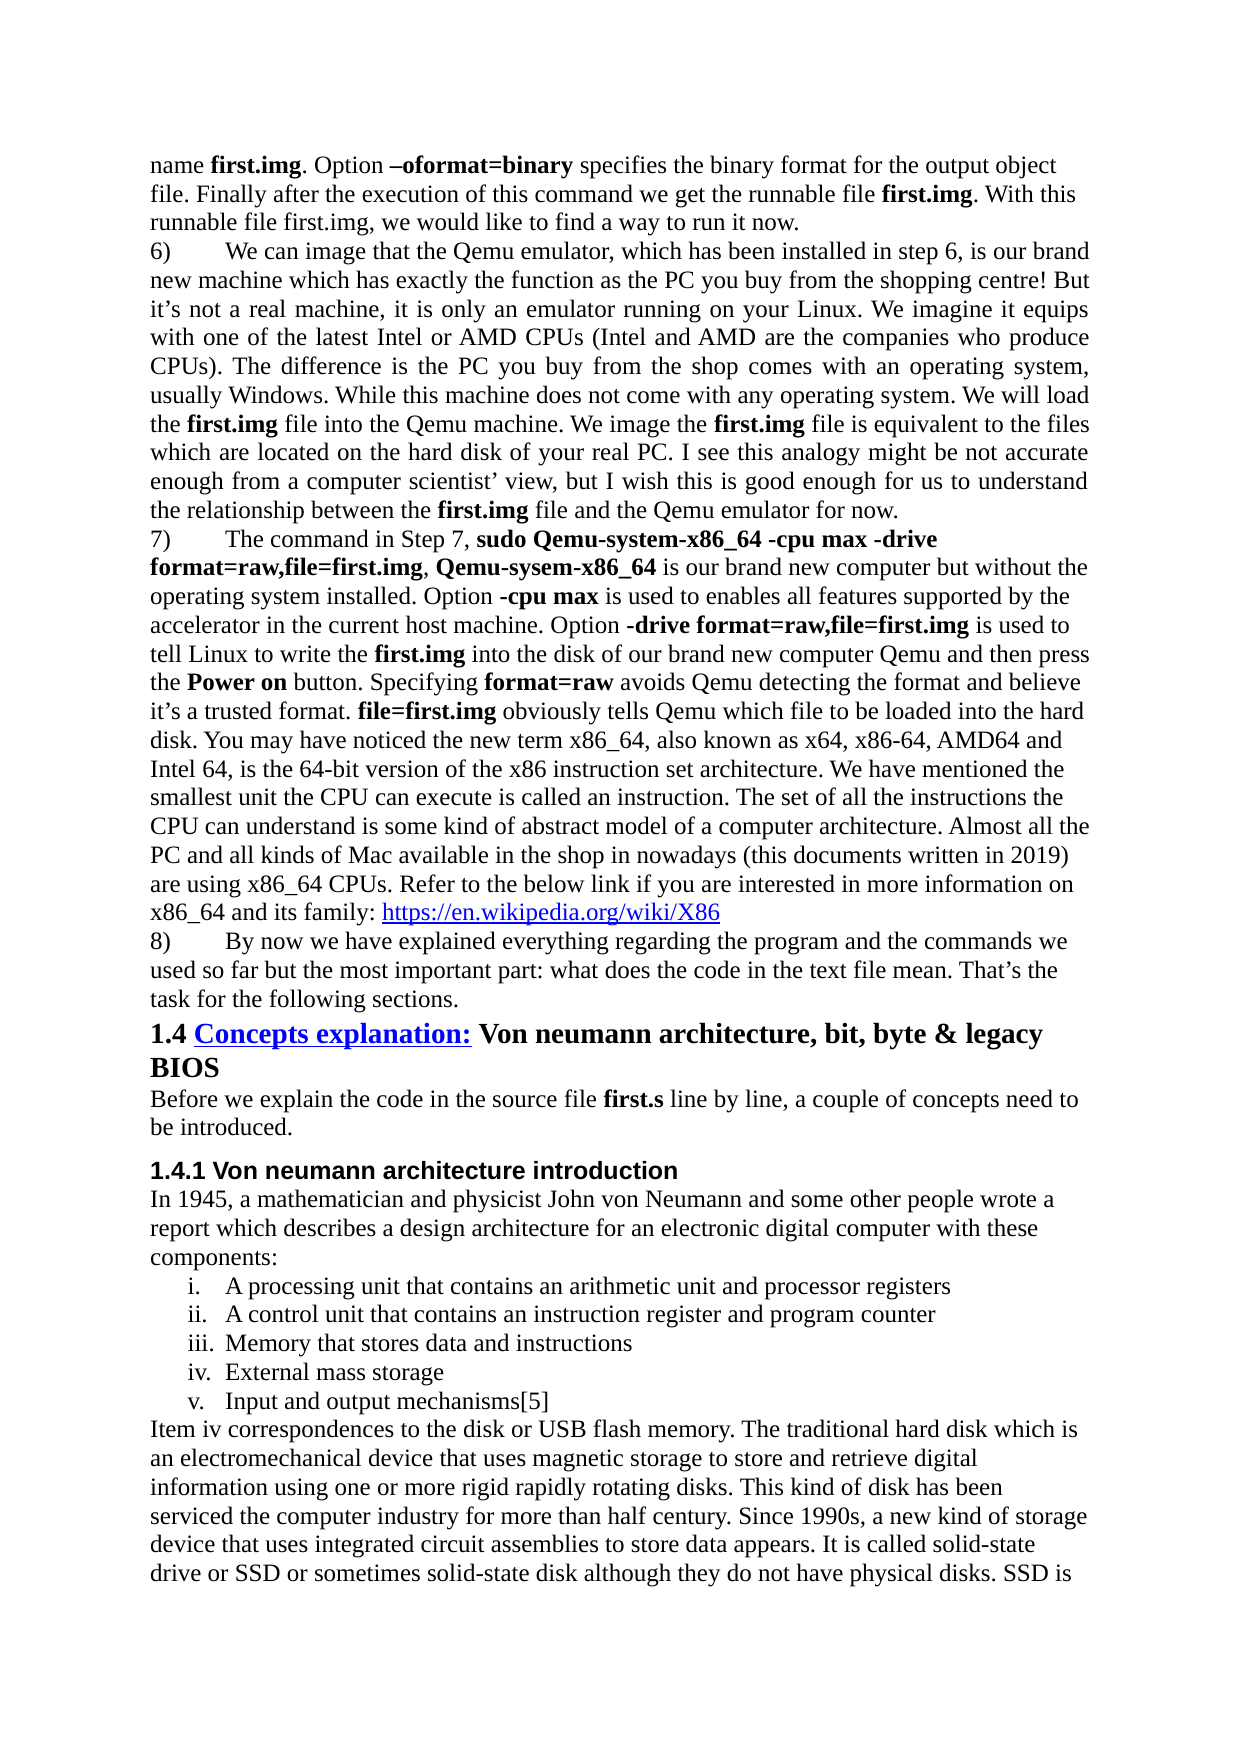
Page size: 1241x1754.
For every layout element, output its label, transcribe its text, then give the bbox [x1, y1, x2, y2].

text Before we explain the code in the source file first.s line by line, a couple of concepts need to be introduced. [150, 1084, 1090, 1141]
subtitle 1.4.1 Von neumann architecture introduction [150, 1156, 1090, 1184]
subtitle 1.4 Concepts explanation: Von neumann architecture, bit, byte & legacy BIOS [150, 1017, 1090, 1084]
list A control unit that contains an instruction register and program counter [187, 1299, 1090, 1328]
list We can image that the Qemu emulator, which has been installed in step 6, is our brand new machine which has exactly the function as the PC you buy from the shopping centre! But it’s not a real machine, it is only an emulator running on your Linux. We imagine it equips with one of the latest Intel or AMD CPUs (Intel and AMD are the companies who produce CPUs). The difference is the PC you buy from the shop comes with an operating system, usually Windows. While this machine does not come with any operating system. We will load the first.img file into the Qemu machine. We image the first.img file is equivalent to the files which are located on the hard disk of your real PC. I see this analogy might be not accurate enough from a computer scientist’ view, but I wish this is good enough for us to understand the relationship between the first.img file and the Qemu emulator for now. [150, 236, 1090, 524]
list Input and output mechanisms[5] [187, 1386, 1090, 1414]
list A processing unit that contains an arithmetic unit and processor registers [187, 1271, 1090, 1299]
list The command in Step 7, sudo Qemu-system-x86_64 -cpu max -drive format=raw,file=first.img, Qemu-sysem-x86_64 is our brand new computer but without the operating system installed. Option -cpu max is used to enables all features supported by the accelerator in the current host machine. Option -drive format=raw,file=first.img is used to tell Linux to write the first.img into the disk of our brand new computer Qemu and then press the Power on button. Specifying format=raw avoids Qemu detecting the format and believe it’s a trusted format. file=first.img obviously tells Qemu which file to be loaded into the hard disk. You may have noticed the new term x86_64, also known as x64, x86-64, AMD64 and Intel 64, is the 64-bit version of the x86 instruction set architecture. We have mentioned the smallest unit the CPU can execute is called an instruction. The set of all the instructions the CPU can understand is some kind of abstract model of a computer architecture. Almost all the PC and all kinds of Mac available in the shop in nowadays (this documents written in 2019) are using x86_64 CPUs. Refer to the below link if you are interested in more information on x86_64 and its family: https://en.wikipedia.org/wiki/X86 [150, 524, 1090, 926]
text Item iv correspondences to the disk or USB flash memory. The traditional hard disk which is an electromechanical device that uses magnetic storage to store and retrieve digital information using one or more rigid rapidly rotating disks. This kind of disk has been serviced the computer industry for more than half century. Since 1990s, a new kind of storage device that uses integrated circuit assemblies to store data appears. It is called solid-state drive or SSD or sometimes solid-state disk although they do not have physical disks. SSD is [150, 1414, 1090, 1587]
text In 1945, a mathematician and physicist John von Neumann and some other people wrote a report which describes a design architecture for an electronic digital computer with these components: [150, 1184, 1090, 1271]
list External mass storage [187, 1357, 1090, 1386]
list Memory that stores data and instructions [187, 1328, 1090, 1357]
list By now we have explained everything regarding the program and the commands we used so far but the most important part: what does the code in the text file mean. That’s the task for the following sections. [150, 926, 1090, 1012]
list name first.img. Option –oformat=binary specifies the binary format for the output object file. Finally after the execution of this command we get the runnable file first.img. With this runnable file first.img, we would like to find a way to run it now. [150, 150, 1090, 236]
